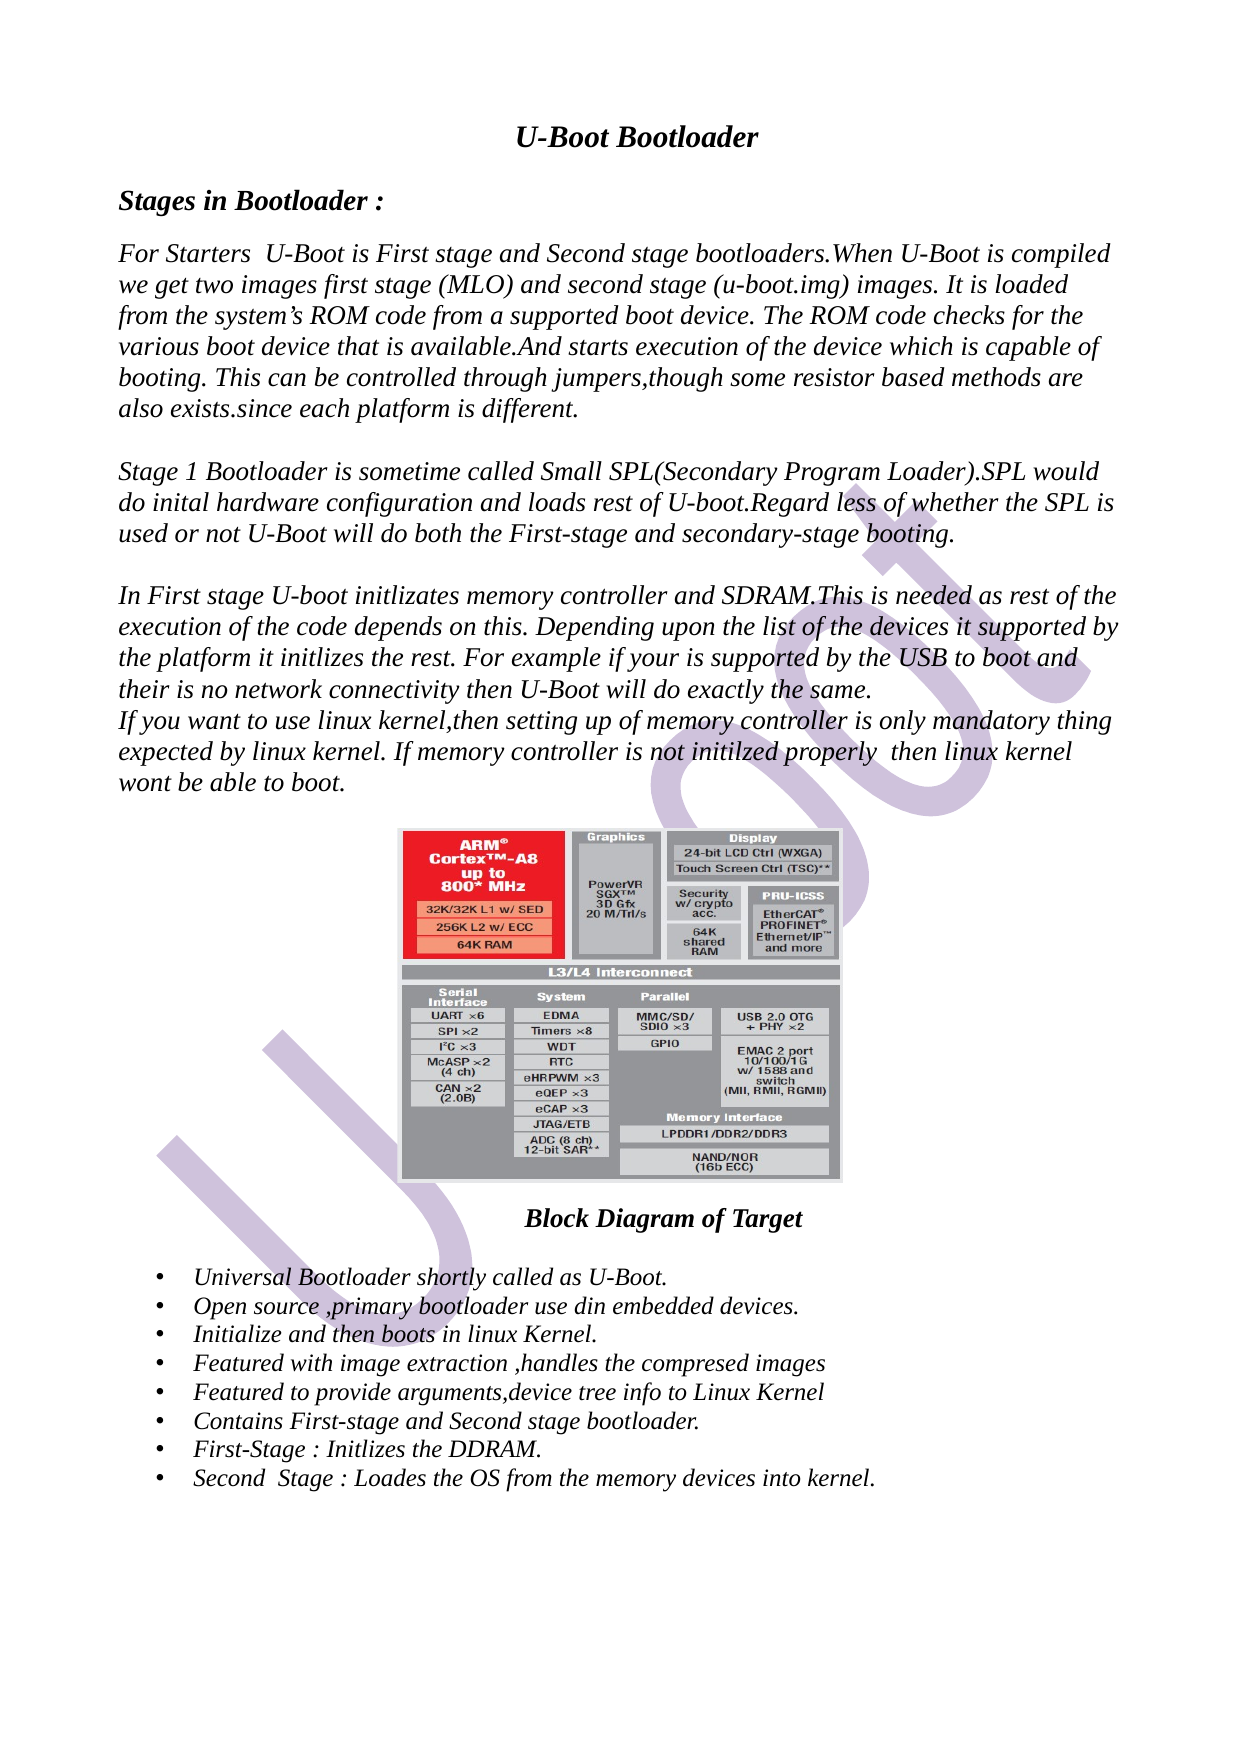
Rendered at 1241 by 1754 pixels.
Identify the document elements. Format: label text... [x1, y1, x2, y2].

text If you want to use linux kernel,then setting up of memory controller is only mandatory thing expected by linux kernel. If memory controller is not initilzed properly then linux kernel wont be able to boot. [118, 704, 874, 797]
text If you want to use linux kernel,then setting up of memory controller is only mandatory thing expected by linux kernel. If memory controller is not initilzed properly then linux kernel wont be able to boot. [822, 704, 963, 786]
list Universal Bootloader shortly called as U-Boot. [305, 1262, 439, 1291]
text If you want to use linux kernel,then setting up of memory controller is only mandatory thing expected by linux kernel. If memory controller is not initilzed properly then linux kernel wont be able to boot. [975, 704, 1122, 797]
list Initialize and then boots in linux Kernel. [156, 1319, 1122, 1348]
text [245, 1202, 432, 1233]
text For Starters U-Boot is First stage and Second stage bootloaders.When U-Boot is compiled we get two images first stage (MLO) and second stage (u-boot.img) images. It is loaded from the system’s ROM code from a supported boot device. The ROM code checks for the various boot device that is available.And starts execution of the device which is capable of booting. This can be controlled through jumpers,though some resistor based methods are also exists.since each platform is different. [118, 237, 1122, 423]
text If you want to use linux kernel,then setting up of memory controller is only mandatory thing expected by linux kernel. If memory controller is not initilzed properly then linux kernel wont be able to boot. [681, 751, 789, 797]
list First-Stage : Initlizes the DDRAM. [156, 1434, 1122, 1463]
text In First stage U-boot initlizates memory controller and SDRAM.This is needed as rest of the execution of the code depends on this. Depending upon the list of the devices it supported by the platform it initlizes the rest. For example if your is supported by the USB to boot and their is no network connectivity then U-Boot will do exactly the same. [953, 579, 1122, 704]
list Featured to provide arguments,device tree info to Linux Kernel [156, 1377, 1122, 1406]
text [118, 1202, 232, 1233]
list Open source ,primary bootloader use din embedded devices. [156, 1291, 320, 1319]
picture [397, 828, 843, 1183]
text Stages in Bootloader : [118, 183, 1122, 217]
list Universal Bootloader shortly called as U-Boot. [469, 1262, 1122, 1291]
text Stage 1 Bootloader is sometime called Small SPL(Secondary Program Loader).SPL would do inital hardware configuration and loads rest of U-boot.Regard less of whether the SPL is used or not U-Boot will do both the First-stage and secondary-stage booting. [118, 455, 1122, 548]
list Featured with image extraction ,handles the compresed images [156, 1348, 1122, 1377]
text Block Diagram of Target [451, 1202, 1122, 1233]
list Open source ,primary bootloader use din embedded devices. [336, 1291, 428, 1314]
list Open source ,primary bootloader use din embedded devices. [453, 1291, 1122, 1319]
text In First stage U-boot initlizates memory controller and SDRAM.This is needed as rest of the execution of the code depends on this. Depending upon the list of the devices it supported by the platform it initlizes the rest. For example if your is supported by the USB to boot and their is no network connectivity then U-Boot will do exactly the same. [118, 579, 1051, 704]
text In First stage U-boot initlizates memory controller and SDRAM.This is needed as rest of the execution of the code depends on this. Depending upon the list of the devices it supported by the platform it initlizes the rest. For example if your is supported by the USB to boot and their is no network connectivity then U-Boot will do exactly the same. [805, 627, 940, 704]
list Universal Bootloader shortly called as U-Boot. [156, 1262, 290, 1291]
list Contains First-stage and Second stage bootloader. [156, 1406, 1122, 1434]
list Second Stage : Loades the OS from the memory devices into kernel. [156, 1463, 1122, 1492]
